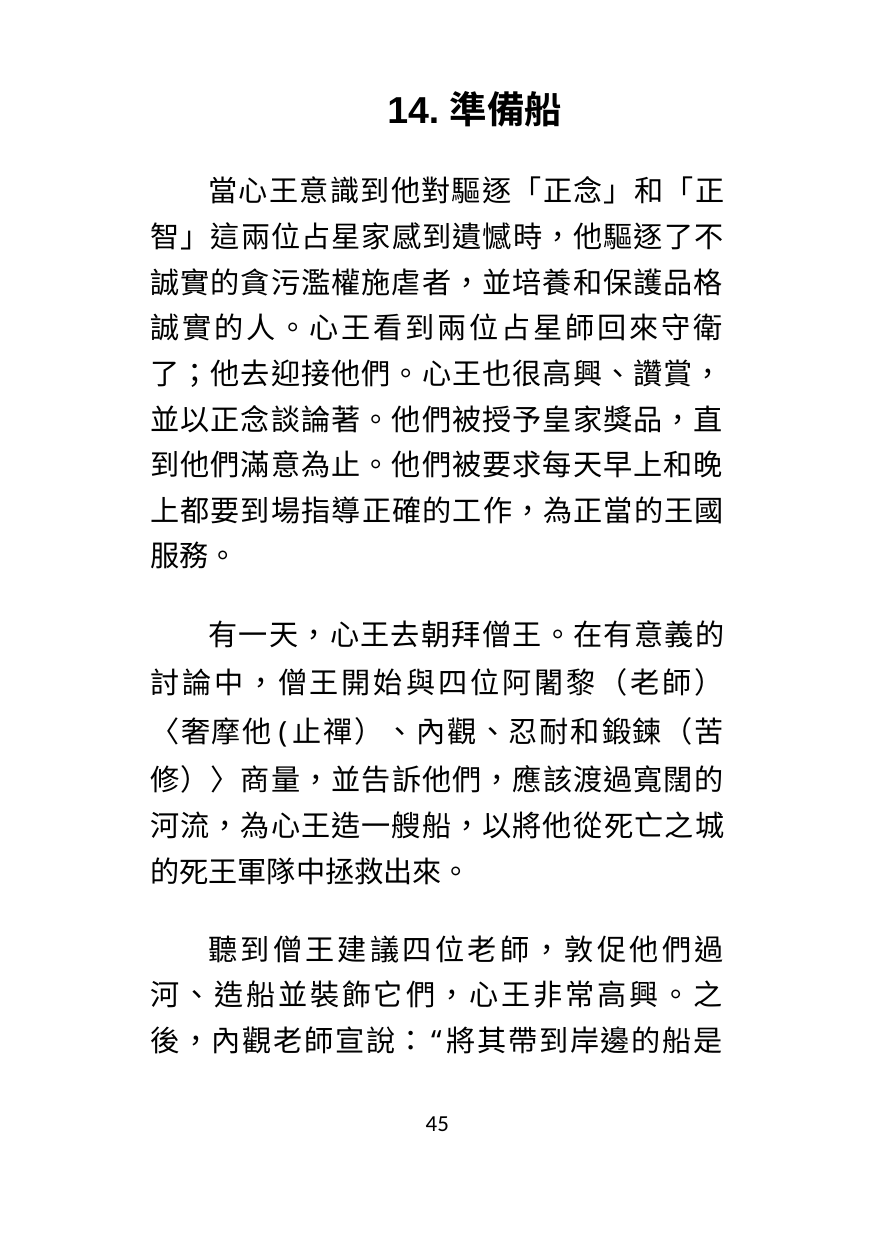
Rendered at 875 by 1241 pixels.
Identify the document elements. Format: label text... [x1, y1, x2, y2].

text 當心王意識到他對驅逐「正念」和「正智」這兩位占星家感到遺憾時，他驅逐了不誠實的貪污濫權施虐者，並培養和保護品格誠實的人。心王看到兩位占星師回來守衛了；他去迎接他們。心王也很高興、讚賞，並以正念談論著。他們被授予皇家獎品，直到他們滿意為止。他們被要求每天早上和晚上都要到場指導正確的工作，為正當的王國服務。 [150, 171, 724, 575]
text 有一天，心王去朝拜僧王。在有意義的討論中，僧王開始與四位阿闍黎（老師）〈奢摩他(止禪）、內觀、忍耐和鍛鍊（苦修）〉商量，並告訴他們，應該渡過寬闊的河流，為心王造一艘船，以將他從死亡之城的死王軍隊中拯救出來。 [150, 614, 724, 891]
subtitle 14. 準備船 [150, 88, 724, 132]
text 聽到僧王建議四位老師，敦促他們過河、造船並裝飾它們，心王非常高興。之後，內觀老師宣說：“將其帶到岸邊的船是 [150, 929, 724, 1060]
